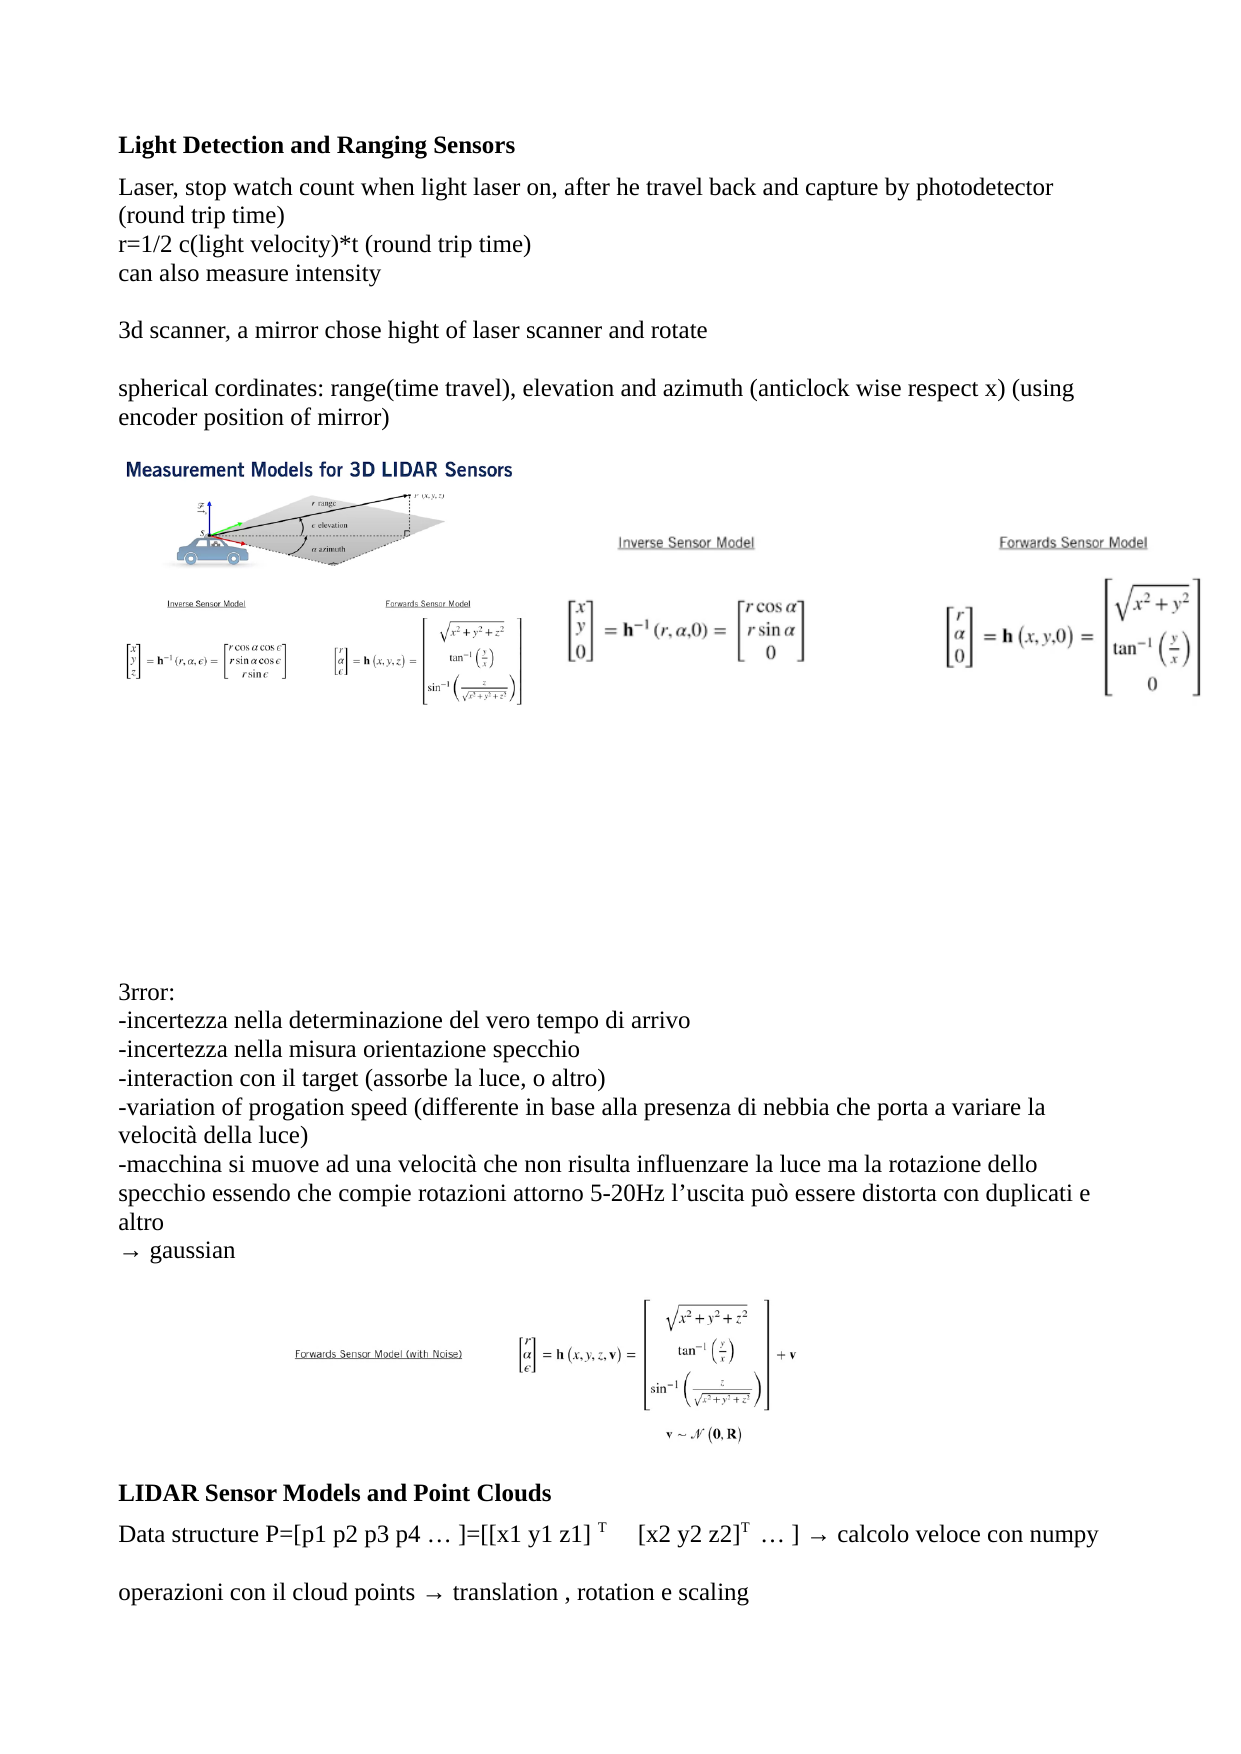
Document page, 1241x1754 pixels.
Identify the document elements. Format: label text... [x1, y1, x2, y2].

text spherical cordinates: range(time travel), elevation and azimuth (anticlock wise respect x) (using encoder position of mirror) [118, 373, 1122, 431]
text r=1/2 c(light velocity)*t (round trip time) [118, 229, 1122, 258]
text -variation of progation speed (differente in base alla presenza di nebbia che porta a variare la velocità della luce) [118, 1092, 1122, 1149]
picture [114, 447, 1231, 751]
text -interaction con il target (assorbe la luce, o altro) [118, 1063, 1122, 1092]
text → gaussian [118, 1236, 1122, 1264]
text -incertezza nella determinazione del vero tempo di arrivo [118, 1006, 1122, 1034]
text can also measure intensity [118, 258, 1122, 287]
text -incertezza nella misura orientazione specchio [118, 1034, 1122, 1063]
text 3d scanner, a mirror chose hight of laser scanner and rotate [118, 316, 1122, 344]
text Data structure P=[p1 p2 p3 p4 … ]=[[x1 y1 z1] T [x2 y2 z2]T … ] → calcolo veloce con numpy [118, 1519, 1122, 1548]
subtitle LIDAR Sensor Models and Point Clouds [118, 1478, 1122, 1507]
text -macchina si muove ad una velocità che non risulta influenzare la luce ma la rotazione dello specchio essendo che compie rotazioni attorno 5-20Hz l’uscita può essere distorta con duplicati e altro [118, 1149, 1122, 1236]
subtitle Light Detection and Ranging Sensors [118, 131, 1122, 159]
picture [272, 1287, 825, 1445]
text 3rror: [118, 977, 1122, 1006]
text operazioni con il cloud points → translation , rotation e scaling [118, 1577, 1122, 1606]
text Laser, stop watch count when light laser on, after he travel back and capture by photodetector (round trip time) [118, 172, 1122, 229]
